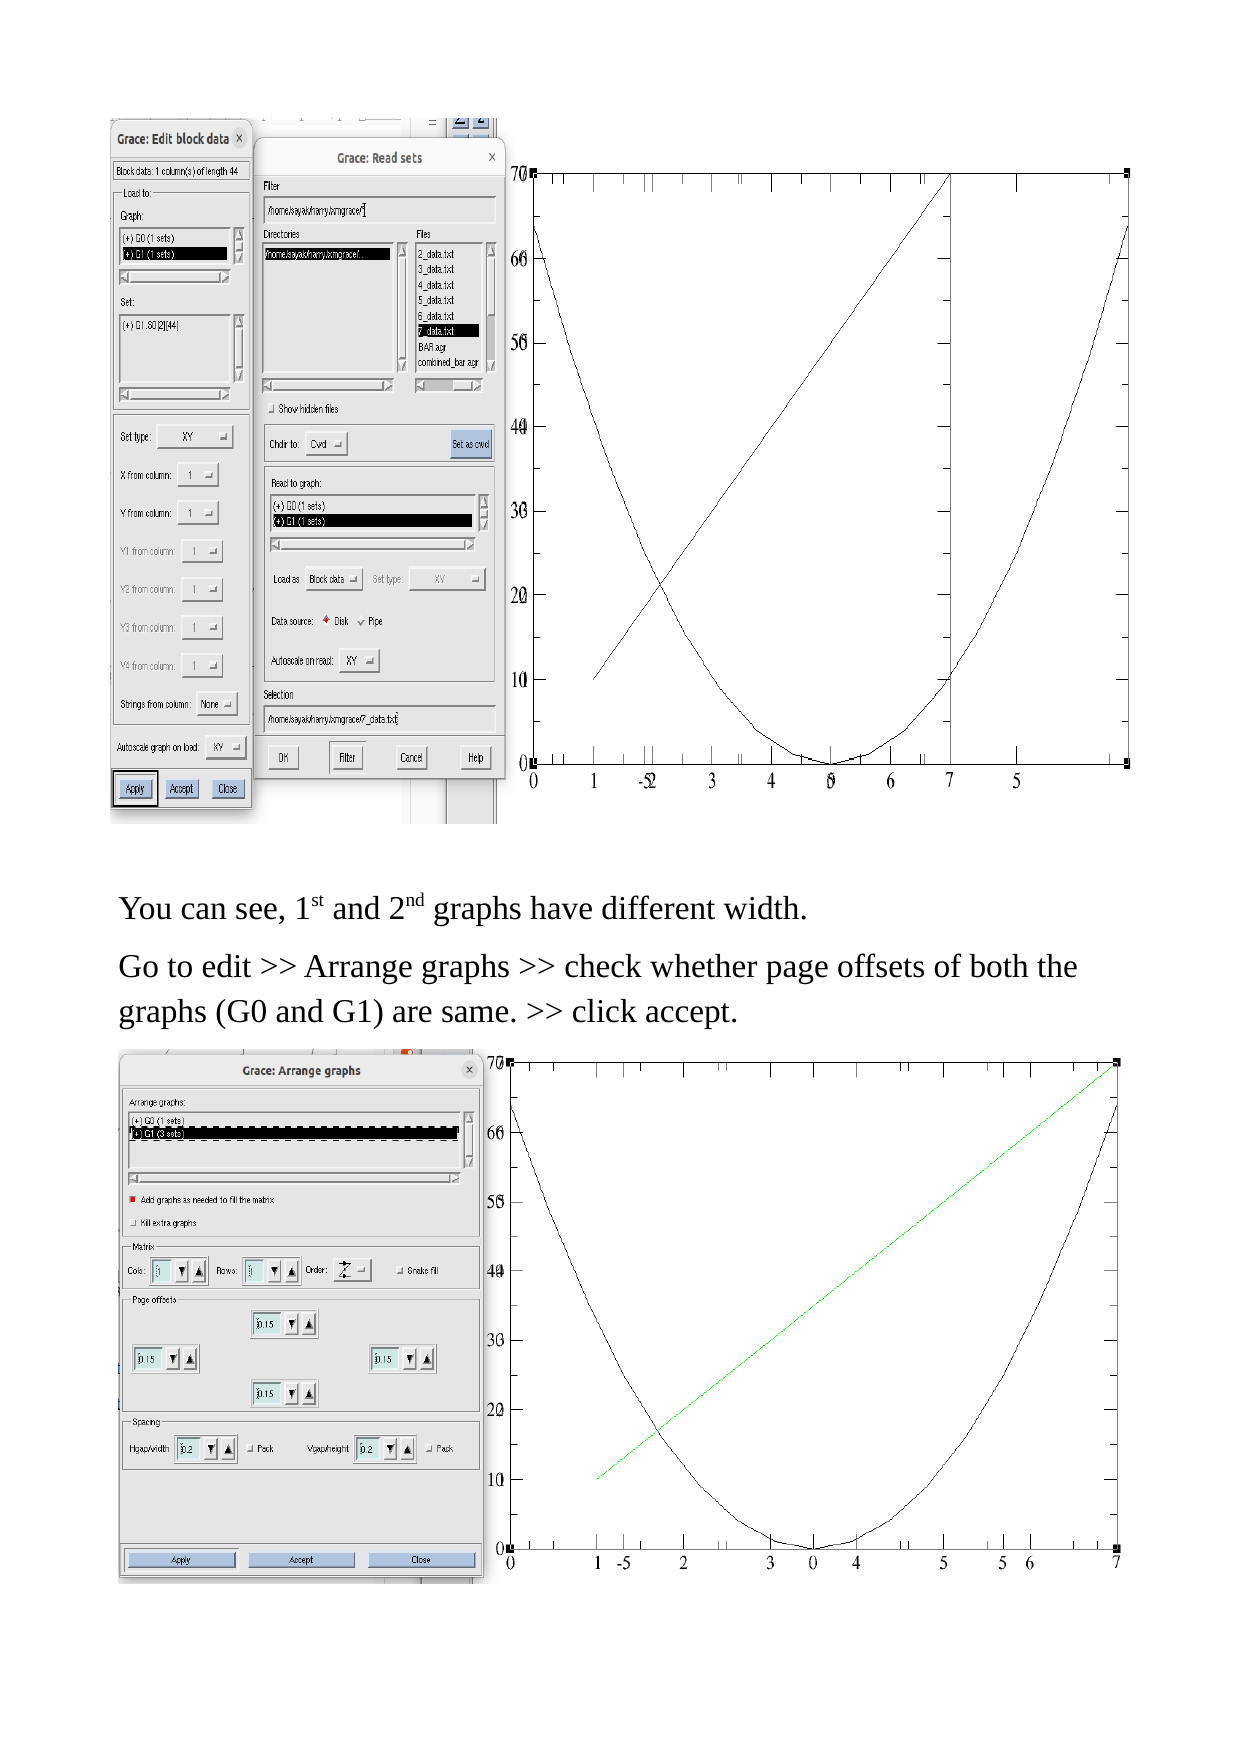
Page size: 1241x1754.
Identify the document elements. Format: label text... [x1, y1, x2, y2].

text Go to edit >> Arrange graphs >> check whether page offsets of both the graphs (G0 and G1) are same. >> click accept. [118, 947, 1122, 1029]
text You can see, 1st and 2nd graphs have different width. [118, 888, 1122, 926]
picture [118, 1049, 1123, 1584]
picture [110, 118, 1130, 824]
